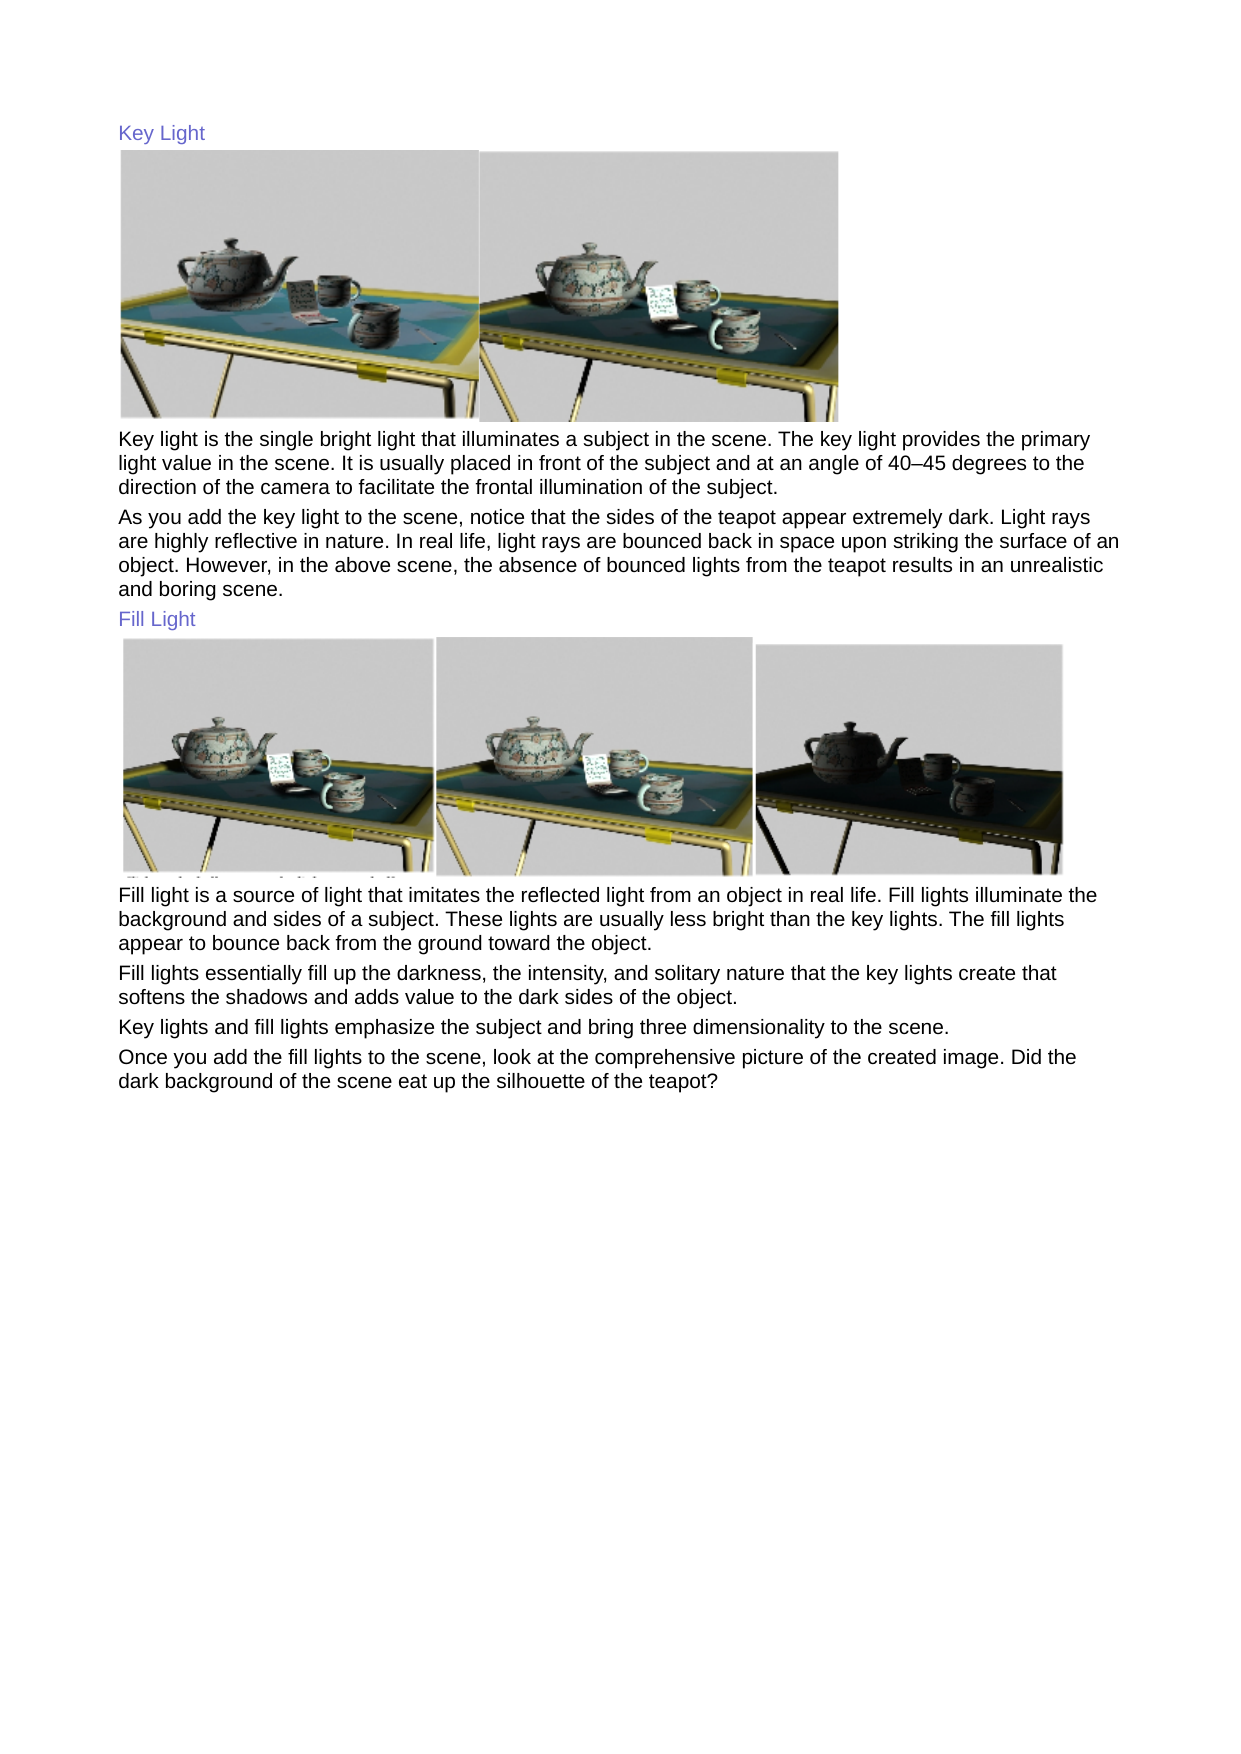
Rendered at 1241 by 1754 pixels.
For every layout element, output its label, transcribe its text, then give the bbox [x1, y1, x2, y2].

text Fill lights essentially fill up the darkness, the intensity, and solitary nature that the key lights create that softens the shadows and adds value to the dark sides of the object. [118, 961, 1122, 1009]
picture [118, 150, 839, 422]
text Key light is the single bright light that illuminates a subject in the scene. The key light provides the primary light value in the scene. It is usually placed in front of the subject and at an angle of 40–45 degrees to the direction of the camera to facilitate the frontal illumination of the subject. [118, 427, 1122, 499]
picture [118, 636, 1066, 878]
text Key lights and fill lights emphasize the subject and bring three dimensionality to the scene. [118, 1015, 1122, 1039]
text As you add the key light to the scene, notice that the sides of the teapot appear extremely dark. Light rays are highly reflective in nature. In real life, light rays are bounced back in space upon striking the surface of an object. However, in the above scene, the absence of bounced lights from the teapot results in an unrealistic and boring scene. [118, 505, 1122, 601]
title Key Light [118, 121, 1122, 145]
text Fill light is a source of light that imitates the reflected light from an object in real life. Fill lights illuminate the background and sides of a subject. These lights are usually less bright than the key lights. The fill lights appear to bounce back from the ground toward the object. [118, 883, 1122, 955]
title Fill Light [118, 606, 1122, 630]
text Once you add the fill lights to the scene, look at the comprehensive picture of the created image. Did the dark background of the scene eat up the silhouette of the teapot? [118, 1044, 1122, 1092]
